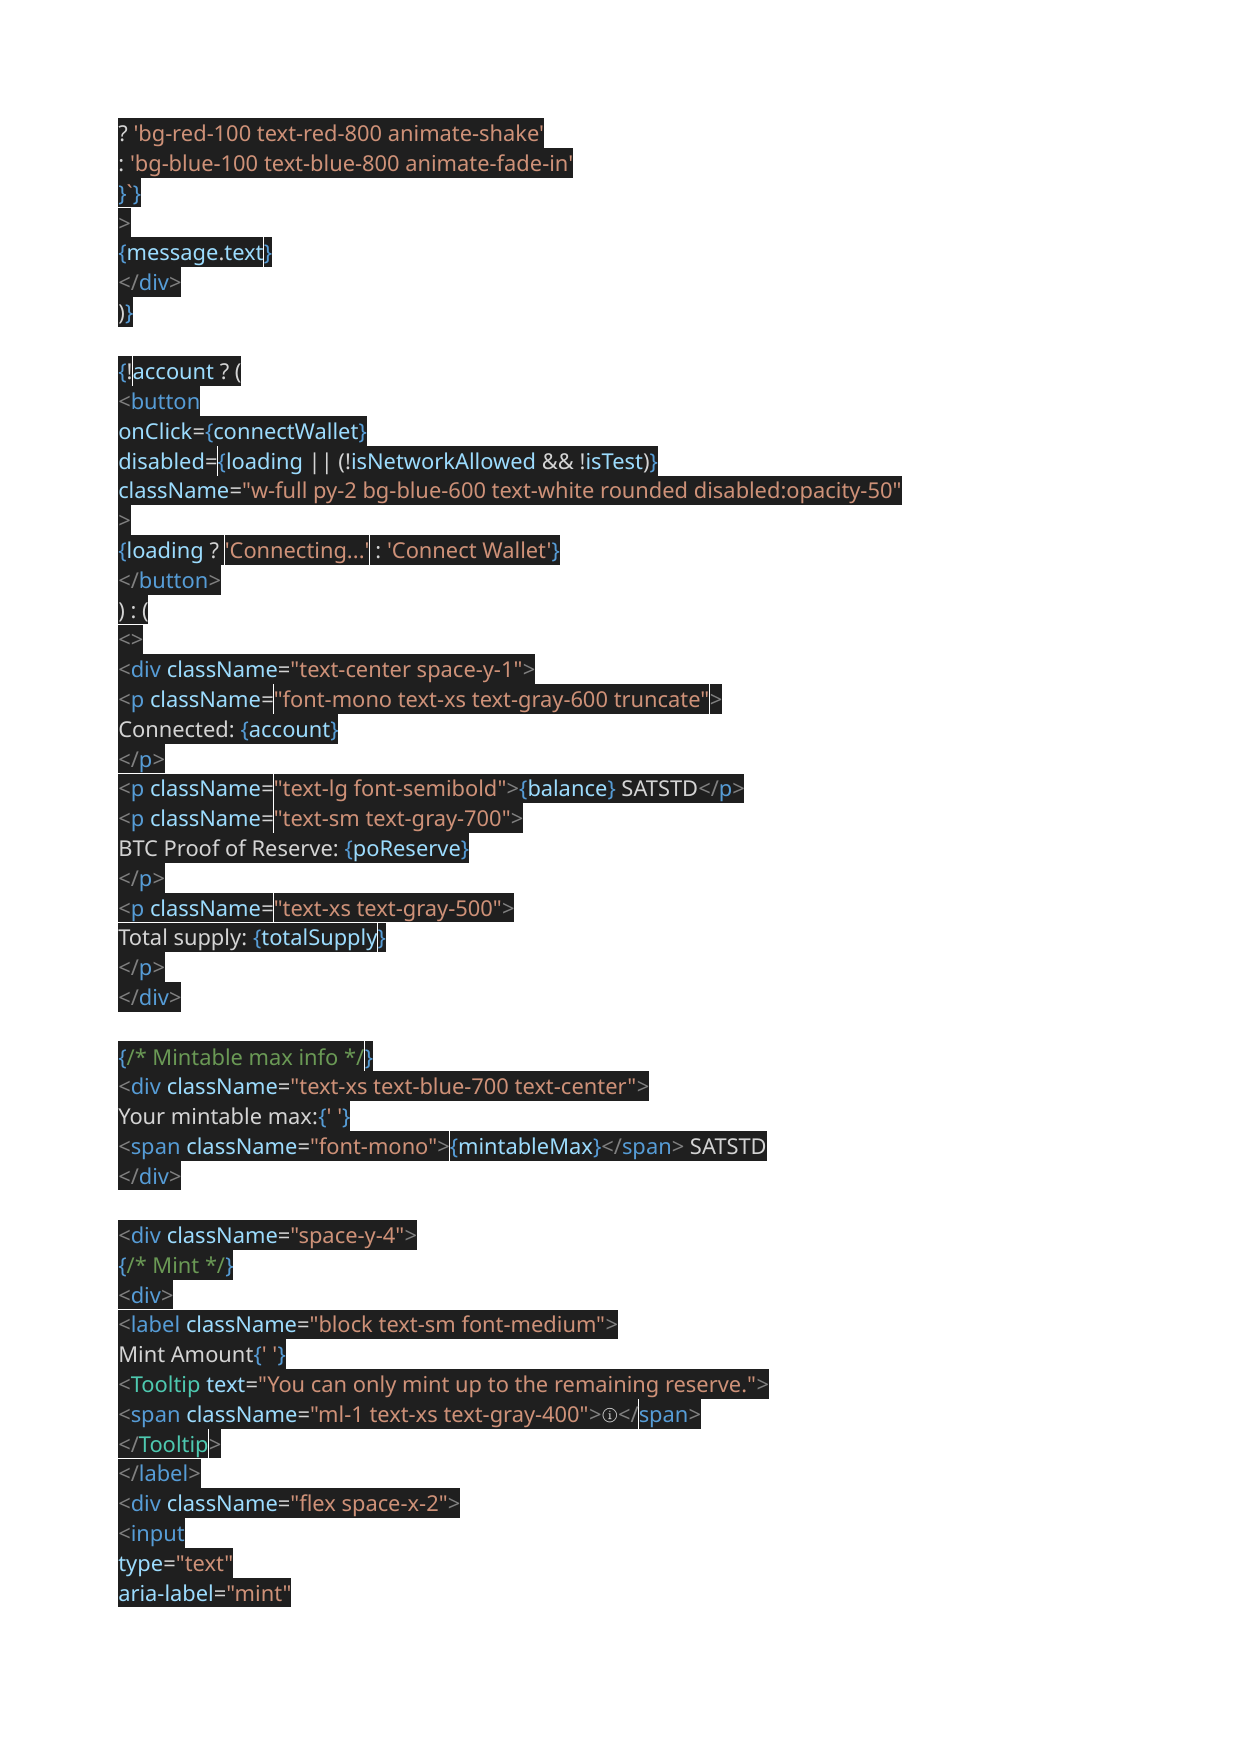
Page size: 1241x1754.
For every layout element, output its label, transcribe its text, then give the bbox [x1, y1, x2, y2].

text <div className="text-xs text-blue-700 text-center"> [118, 1071, 1122, 1101]
text </p> [118, 744, 1122, 773]
text {/* Mint */} [118, 1250, 1122, 1280]
text </p> [118, 952, 1122, 982]
text ) : ( [118, 595, 1122, 624]
text </label> [118, 1458, 1122, 1488]
text onClick={connectWallet} [118, 416, 1122, 446]
text className="w-full py-2 bg-blue-600 text-white rounded disabled:opacity-50" [118, 476, 1122, 505]
text <span className="ml-1 text-xs text-gray-400">ⓘ</span> [118, 1399, 1122, 1429]
text aria-label="mint" [118, 1578, 1122, 1607]
text )} [118, 297, 1122, 327]
text <div className="text-center space-y-1"> [118, 654, 1122, 684]
text > [118, 207, 1122, 237]
text </p> [118, 863, 1122, 893]
text Total supply: {totalSupply} [118, 922, 1122, 952]
text }`} [118, 178, 1122, 207]
text <span className="font-mono">{mintableMax}</span> SATSTD [118, 1131, 1122, 1161]
text : 'bg-blue-100 text-blue-800 animate-fade-in' [118, 148, 1122, 178]
text </Tooltip> [118, 1429, 1122, 1458]
text <p className="text-sm text-gray-700"> [118, 803, 1122, 833]
text Mint Amount{' '} [118, 1339, 1122, 1369]
text </div> [118, 267, 1122, 297]
text <div className="flex space-x-2"> [118, 1488, 1122, 1518]
text <p className="font-mono text-xs text-gray-600 truncate"> [118, 684, 1122, 714]
text <> [118, 624, 1122, 654]
text <div className="space-y-4"> [118, 1220, 1122, 1250]
text Connected: {account} [118, 714, 1122, 744]
text </button> [118, 565, 1122, 595]
text > [118, 505, 1122, 535]
text {loading ? 'Connecting...' : 'Connect Wallet'} [118, 535, 1122, 565]
text {message.text} [118, 237, 1122, 267]
text <button [118, 386, 1122, 416]
text type="text" [118, 1548, 1122, 1578]
text ? 'bg-red-100 text-red-800 animate-shake' [118, 118, 1122, 148]
text {/* Mintable max info */} [118, 1041, 1122, 1071]
text BTC Proof of Reserve: {poReserve} [118, 833, 1122, 863]
text Your mintable max:{' '} [118, 1101, 1122, 1131]
text {!account ? ( [118, 356, 1122, 386]
text <input [118, 1518, 1122, 1548]
text <p className="text-lg font-semibold">{balance} SATSTD</p> [118, 773, 1122, 803]
text <Tooltip text="You can only mint up to the remaining reserve."> [118, 1369, 1122, 1399]
text </div> [118, 982, 1122, 1012]
text <div> [118, 1280, 1122, 1309]
text </div> [118, 1161, 1122, 1190]
text <label className="block text-sm font-medium"> [118, 1309, 1122, 1339]
text <p className="text-xs text-gray-500"> [118, 893, 1122, 922]
text disabled={loading || (!isNetworkAllowed && !isTest)} [118, 446, 1122, 476]
